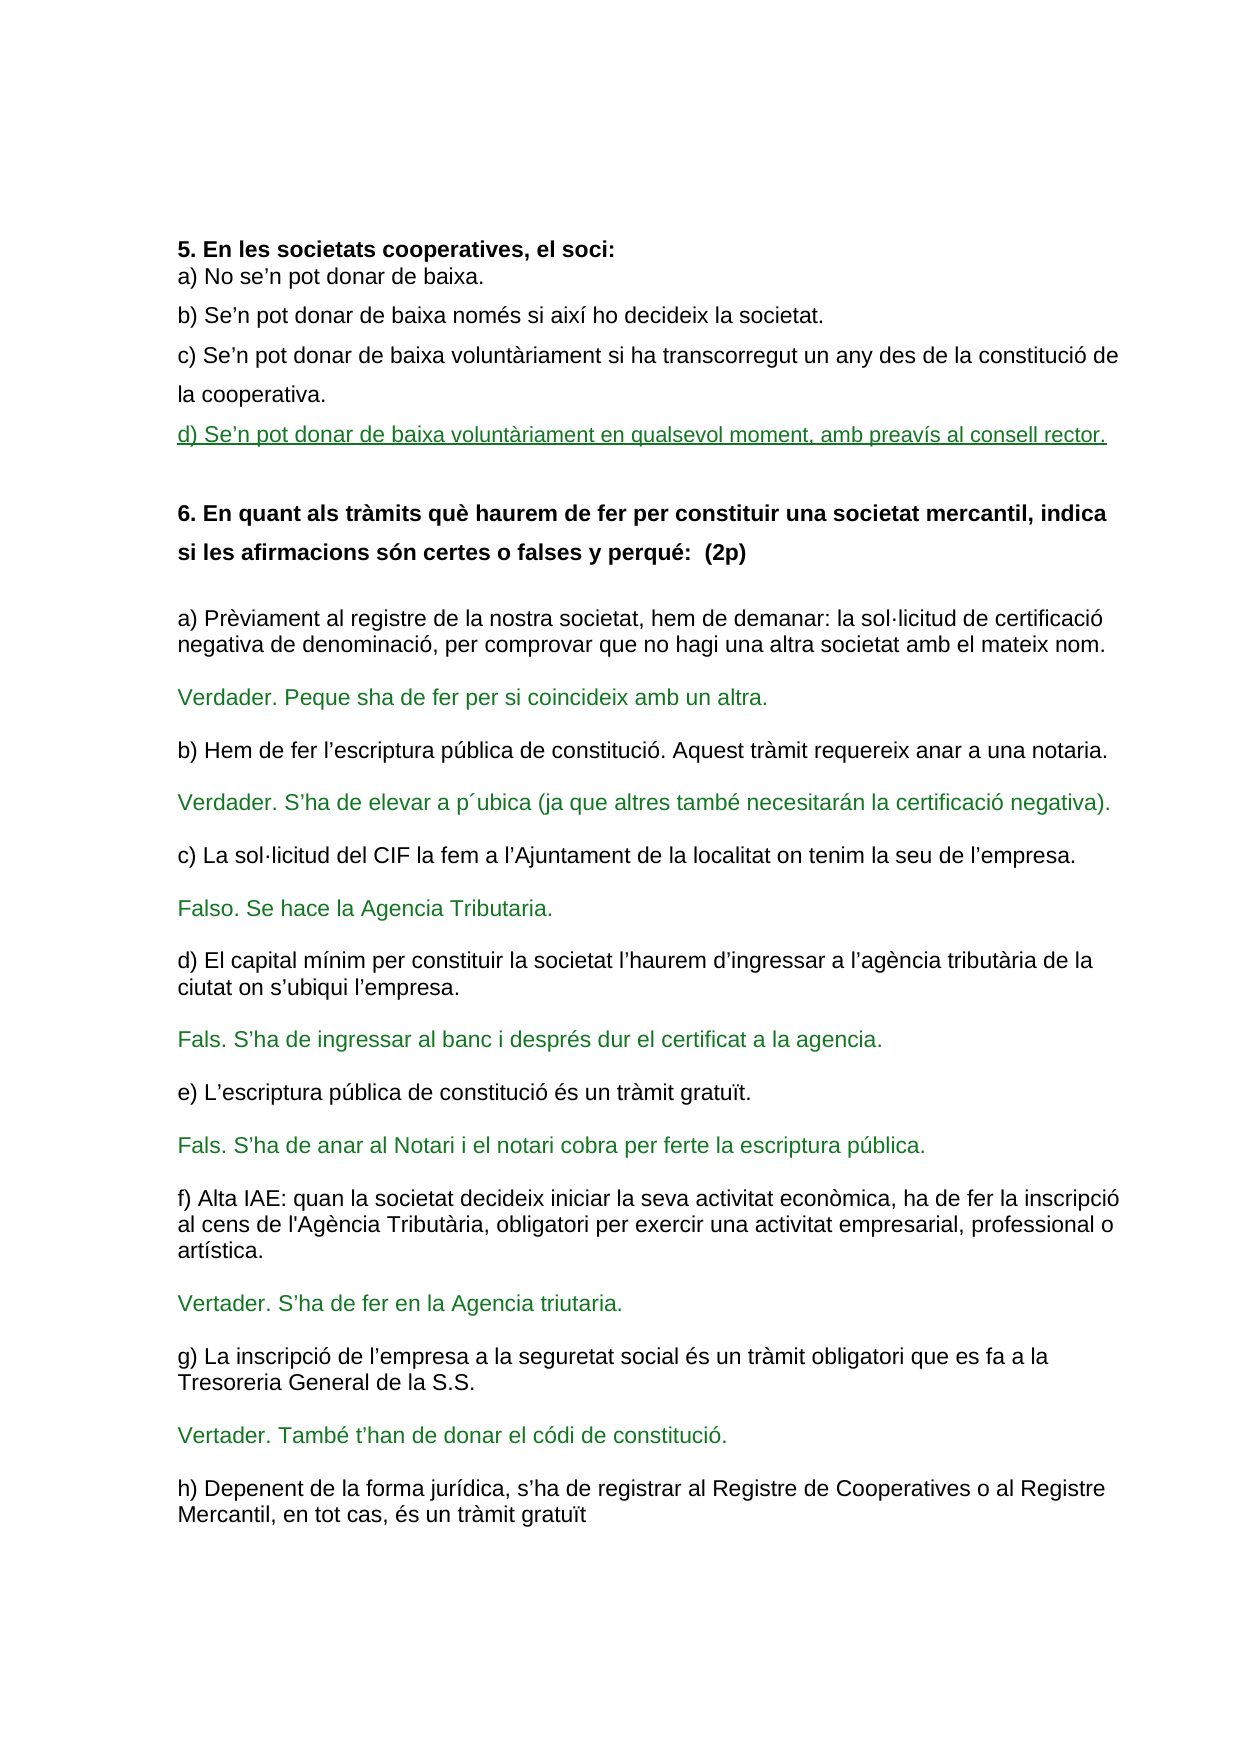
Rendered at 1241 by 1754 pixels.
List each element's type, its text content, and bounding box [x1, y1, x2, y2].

text d) Se’n pot donar de baixa voluntàriament en qualsevol moment, amb preavís al consell rector. [177, 421, 1122, 447]
text a) Prèviament al registre de la nostra societat, hem de demanar: la sol·licitud de certificació negativa de denominació, per comprovar que no hagi una altra societat amb el mateix nom. [177, 605, 1122, 657]
text Falso. Se hace la Agencia Tributaria. [177, 895, 1122, 921]
text Vertader. També t’han de donar el códi de constitució. [177, 1422, 1122, 1448]
text e) L’escriptura pública de constitució és un tràmit gratuït. [177, 1079, 1122, 1106]
text b) Se’n pot donar de baixa només si així ho decideix la societat. [177, 302, 1122, 328]
text b) Hem de fer l’escriptura pública de constitució. Aquest tràmit requereix anar a una notaria. [177, 737, 1122, 763]
text Vertader. S’ha de fer en la Agencia triutaria. [177, 1290, 1122, 1316]
text Verdader. Peque sha de fer per si coincideix amb un altra. [177, 684, 1122, 710]
text c) La sol·licitud del CIF la fem a l’Ajuntament de la localitat on tenim la seu de l’empresa. [177, 842, 1122, 868]
text g) La inscripció de l’empresa a la seguretat social és un tràmit obligatori que es fa a la Tresoreria General de la S.S. [177, 1343, 1122, 1395]
text f) Alta IAE: quan la societat decideix iniciar la seva activitat econòmica, ha de fer la inscripció al cens de l'Agència Tributària, obligatori per exercir una activitat empresarial, professional o artística. [177, 1184, 1122, 1264]
text 5. En les societats cooperatives, el soci: [177, 236, 1122, 263]
text c) Se’n pot donar de baixa voluntàriament si ha transcorregut un any des de la constitució de la cooperativa. [177, 342, 1122, 407]
text a) No se’n pot donar de baixa. [177, 263, 1122, 289]
text Verdader. S’ha de elevar a p´ubica (ja que altres també necesitarán la certificació negativa). [177, 789, 1122, 816]
text Fals. S’ha de ingressar al banc i després dur el certificat a la agencia. [177, 1026, 1122, 1053]
text 6. En quant als tràmits què haurem de fer per constituir una societat mercantil, indica si les afirmacions són certes o falses y perqué: (2p) [177, 499, 1122, 565]
text d) El capital mínim per constituir la societat l’haurem d’ingressar a l’agència tributària de la ciutat on s’ubiqui l’empresa. [177, 947, 1122, 1000]
text Fals. S’ha de anar al Notari i el notari cobra per ferte la escriptura pública. [177, 1132, 1122, 1158]
text h) Depenent de la forma jurídica, s’ha de registrar al Registre de Cooperatives o al Registre Mercantil, en tot cas, és un tràmit gratuït [177, 1474, 1122, 1527]
